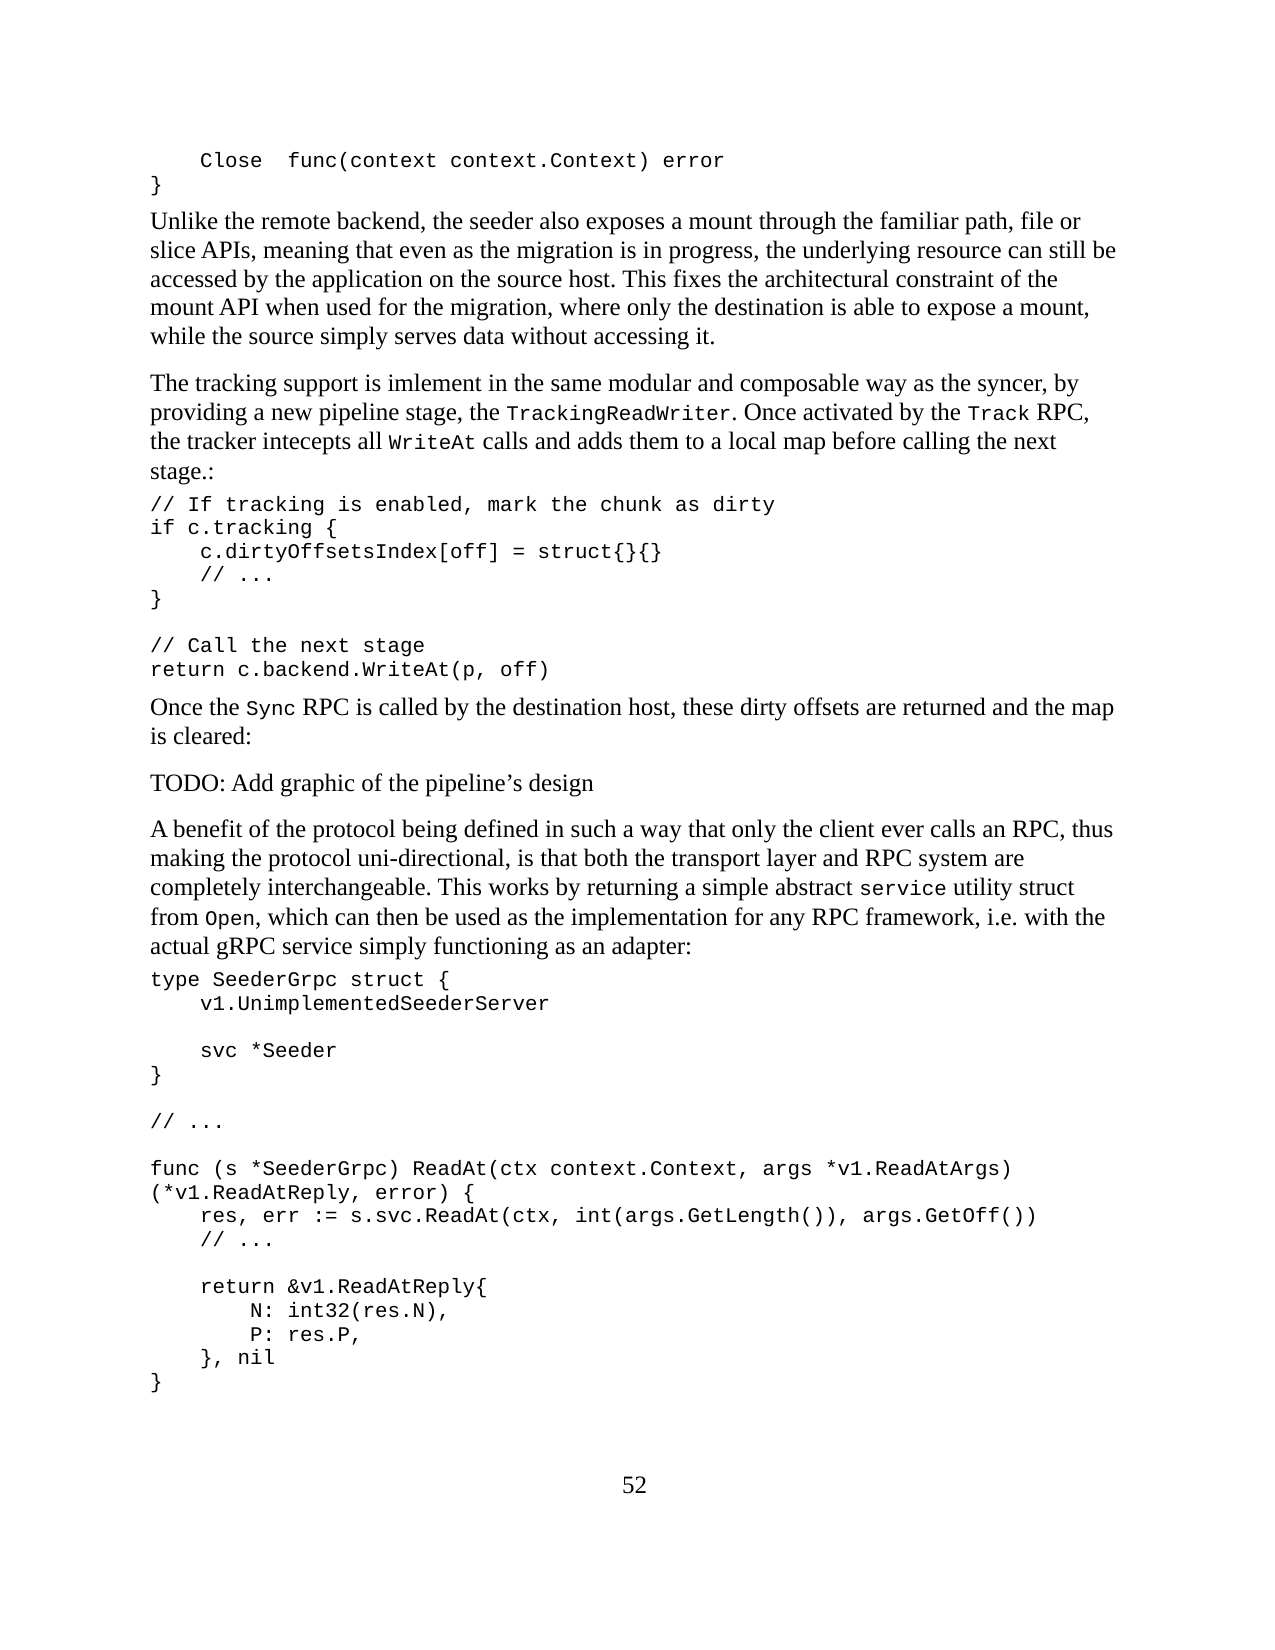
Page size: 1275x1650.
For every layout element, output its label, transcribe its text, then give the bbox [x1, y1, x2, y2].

text }, nil [150, 1347, 1125, 1371]
text // If tracking is enabled, mark the chunk as dirty [150, 493, 1125, 517]
text return &v1.ReadAtReply{ [150, 1276, 1125, 1300]
text type SeederGrpc struct { [150, 969, 1125, 993]
text res, err := s.svc.ReadAt(ctx, int(args.GetLength()), args.GetOff()) [150, 1205, 1125, 1229]
text } [150, 1371, 1125, 1394]
text if c.tracking { [150, 517, 1125, 541]
text func (s *SeederGrpc) ReadAt(ctx context.Context, args *v1.ReadAtArgs) (*v1.ReadAtReply, error) { [150, 1158, 1125, 1205]
text } [150, 588, 1125, 612]
text svc *Seeder [150, 1040, 1125, 1063]
text // ... [150, 1111, 1125, 1134]
text P: res.P, [150, 1324, 1125, 1347]
text v1.UnimplementedSeederServer [150, 993, 1125, 1016]
text TODO: Add graphic of the pipeline’s design [150, 768, 1125, 797]
text A benefit of the protocol being defined in such a way that only the client ever calls an RPC, thus making the protocol uni-directional, is that both the transport layer and RPC system are completely interchangeable. This works by returning a simple abstract service utility struct from Open, which can then be used as the implementation for any RPC framework, i.e. with the actual gRPC service simply functioning as an adapter: [150, 814, 1125, 960]
text N: int32(res.N), [150, 1300, 1125, 1324]
text Close func(context context.Context) error [150, 150, 1125, 174]
text Once the Sync RPC is called by the destination host, these dirty offsets are returned and the map is cleared: [150, 692, 1125, 750]
text // Call the next stage [150, 635, 1125, 659]
text Unlike the remote backend, the seeder also exposes a mount through the familiar path, file or slice APIs, meaning that even as the migration is in progress, the underlying resource can still be accessed by the application on the source host. This fixes the architectural constraint of the mount API when used for the migration, where only the destination is able to expose a mount, while the source simply serves data without accessing it. [150, 206, 1125, 350]
text // ... [150, 1229, 1125, 1253]
text return c.backend.WriteAt(p, off) [150, 659, 1125, 683]
text The tracking support is imlement in the same modular and composable way as the syncer, by providing a new pipeline stage, the TrackingReadWriter. Once activated by the Track RPC, the tracker intecepts all WriteAt calls and adds them to a local map before calling the next stage.: [150, 368, 1125, 484]
text } [150, 1063, 1125, 1087]
text } [150, 174, 1125, 197]
text c.dirtyOffsetsIndex[off] = struct{}{} [150, 541, 1125, 564]
text // ... [150, 564, 1125, 588]
